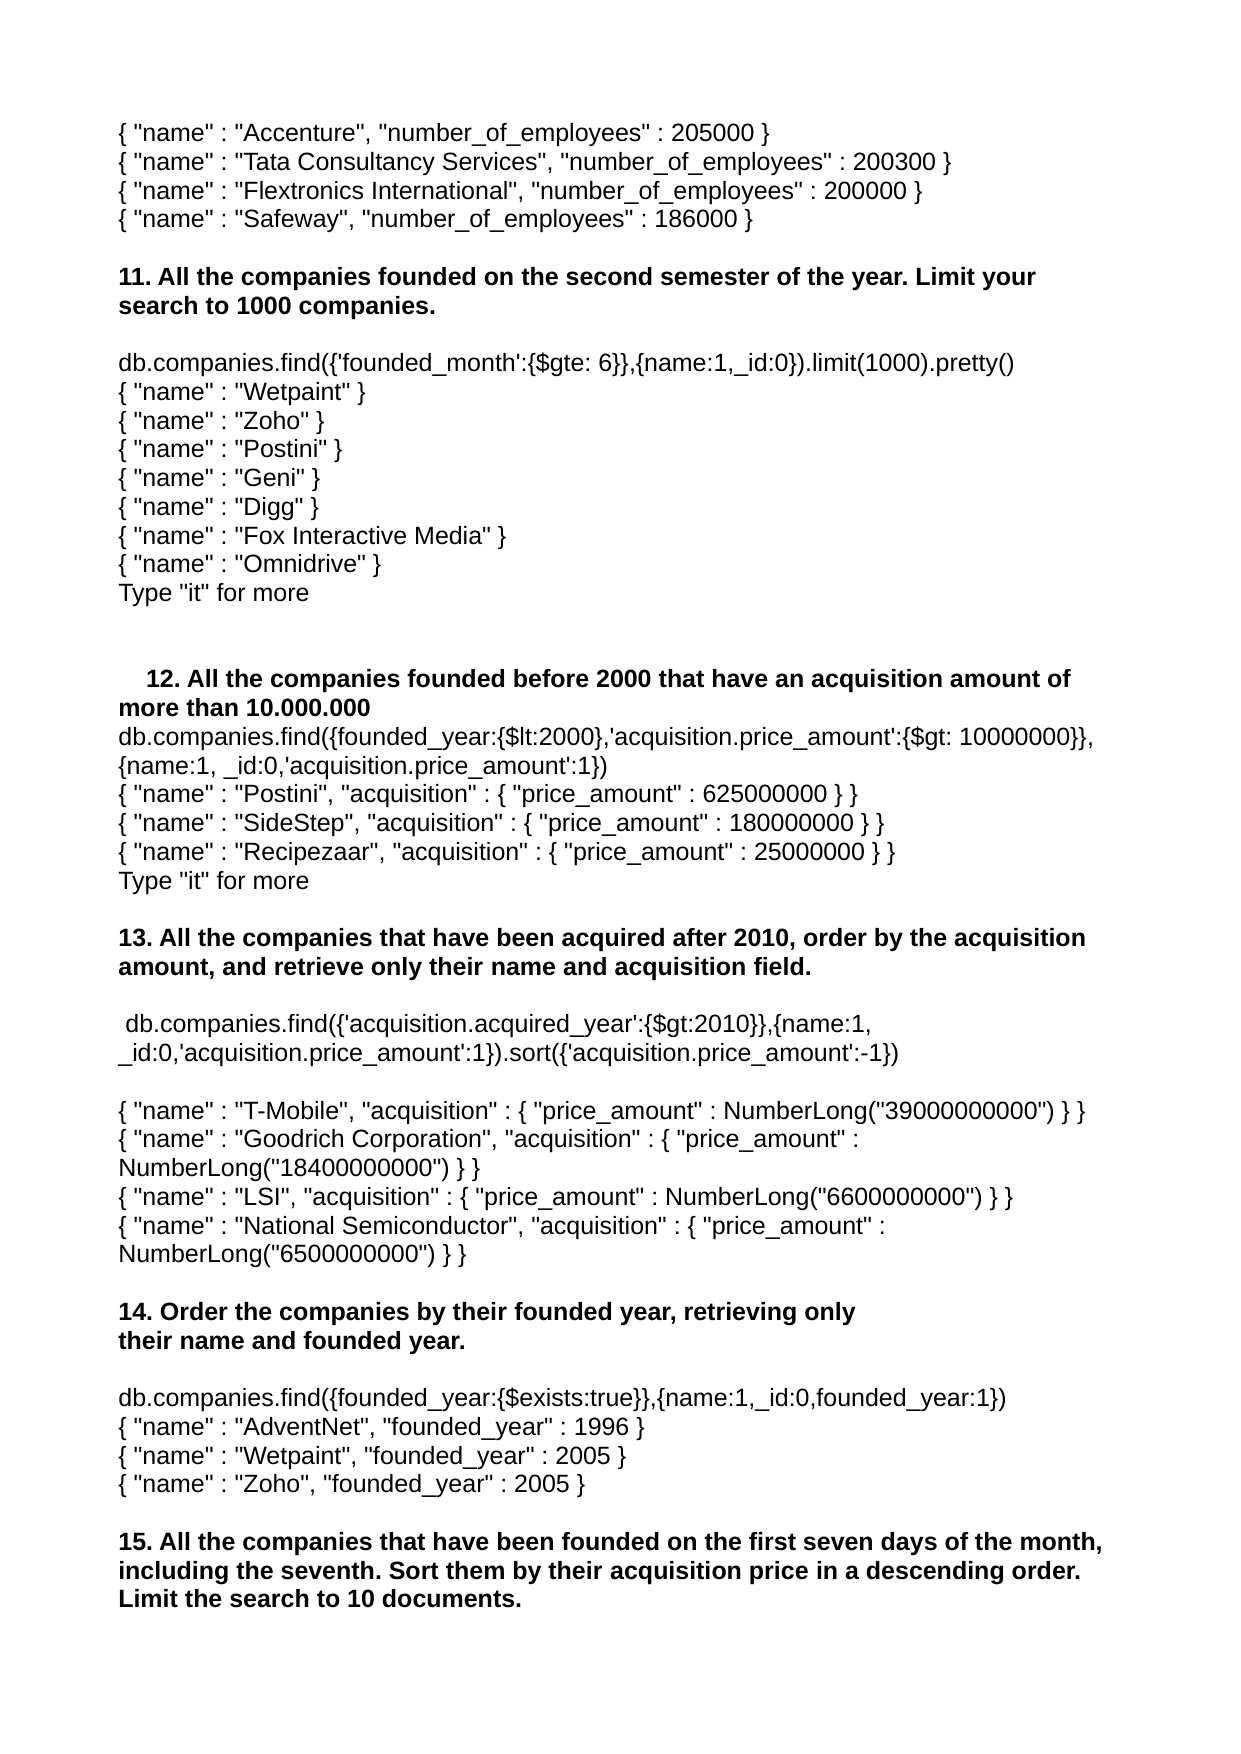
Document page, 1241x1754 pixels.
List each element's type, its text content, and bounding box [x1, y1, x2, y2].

text { "name" : "Safeway", "number_of_employees" : 186000 } [118, 204, 1122, 233]
text 11. All the companies founded on the second semester of the year. Limit your search to 1000 companies. [118, 262, 1122, 319]
text { "name" : "Goodrich Corporation", "acquisition" : { "price_amount" : NumberLong("18400000000") } } [118, 1124, 1122, 1182]
text 13. All the companies that have been acquired after 2010, order by the acquisition amount, and retrieve only their name and acquisition field. [118, 923, 1122, 981]
text { "name" : "Digg" } [118, 492, 1122, 521]
text 15. All the companies that have been founded on the first seven days of the month, including the seventh. Sort them by their acquisition price in a descending order. Limit the search to 10 documents. [118, 1527, 1122, 1613]
text { "name" : "Fox Interactive Media" } [118, 521, 1122, 549]
text { "name" : "Postini", "acquisition" : { "price_amount" : 625000000 } } [118, 779, 1122, 808]
text { "name" : "Flextronics International", "number_of_employees" : 200000 } [118, 176, 1122, 204]
text { "name" : "T-Mobile", "acquisition" : { "price_amount" : NumberLong("39000000000") } } [118, 1096, 1122, 1124]
text { "name" : "Wetpaint" } [118, 377, 1122, 406]
text db.companies.find({'founded_month':{$gte: 6}},{name:1,_id:0}).limit(1000).pretty() [118, 348, 1122, 377]
text { "name" : "Geni" } [118, 463, 1122, 492]
text 14. Order the companies by their founded year, retrieving only their name and founded year. [118, 1297, 1122, 1354]
text { "name" : "AdventNet", "founded_year" : 1996 } [118, 1412, 1122, 1441]
text { "name" : "Zoho", "founded_year" : 2005 } [118, 1469, 1122, 1498]
text { "name" : "Zoho" } [118, 406, 1122, 434]
text { "name" : "Tata Consultancy Services", "number_of_employees" : 200300 } [118, 147, 1122, 176]
text 12. All the companies founded before 2000 that have an acquisition amount of more than 10.000.000 db.companies.find({founded_year:{$lt:2000},'acquisition.price_amount':{$gt: 10000000}},{name:1, _id:0,'acquisition.price_amount':1}) [118, 664, 1122, 779]
text { "name" : "Wetpaint", "founded_year" : 2005 } [118, 1441, 1122, 1469]
text { "name" : "LSI", "acquisition" : { "price_amount" : NumberLong("6600000000") } } [118, 1182, 1122, 1211]
text { "name" : "Accenture", "number_of_employees" : 205000 } [118, 118, 1122, 147]
text Type "it" for more [118, 578, 1122, 607]
text db.companies.find({founded_year:{$exists:true}},{name:1,_id:0,founded_year:1}) [118, 1383, 1122, 1412]
text db.companies.find({'acquisition.acquired_year':{$gt:2010}},{name:1, _id:0,'acquisition.price_amount':1}).sort({'acquisition.price_amount':-1}) [118, 1009, 1122, 1067]
text { "name" : "National Semiconductor", "acquisition" : { "price_amount" : NumberLong("6500000000") } } [118, 1211, 1122, 1268]
text { "name" : "SideStep", "acquisition" : { "price_amount" : 180000000 } } [118, 808, 1122, 837]
text { "name" : "Omnidrive" } [118, 549, 1122, 578]
text { "name" : "Recipezaar", "acquisition" : { "price_amount" : 25000000 } } Type "it" for more [118, 837, 1122, 894]
text { "name" : "Postini" } [118, 434, 1122, 463]
